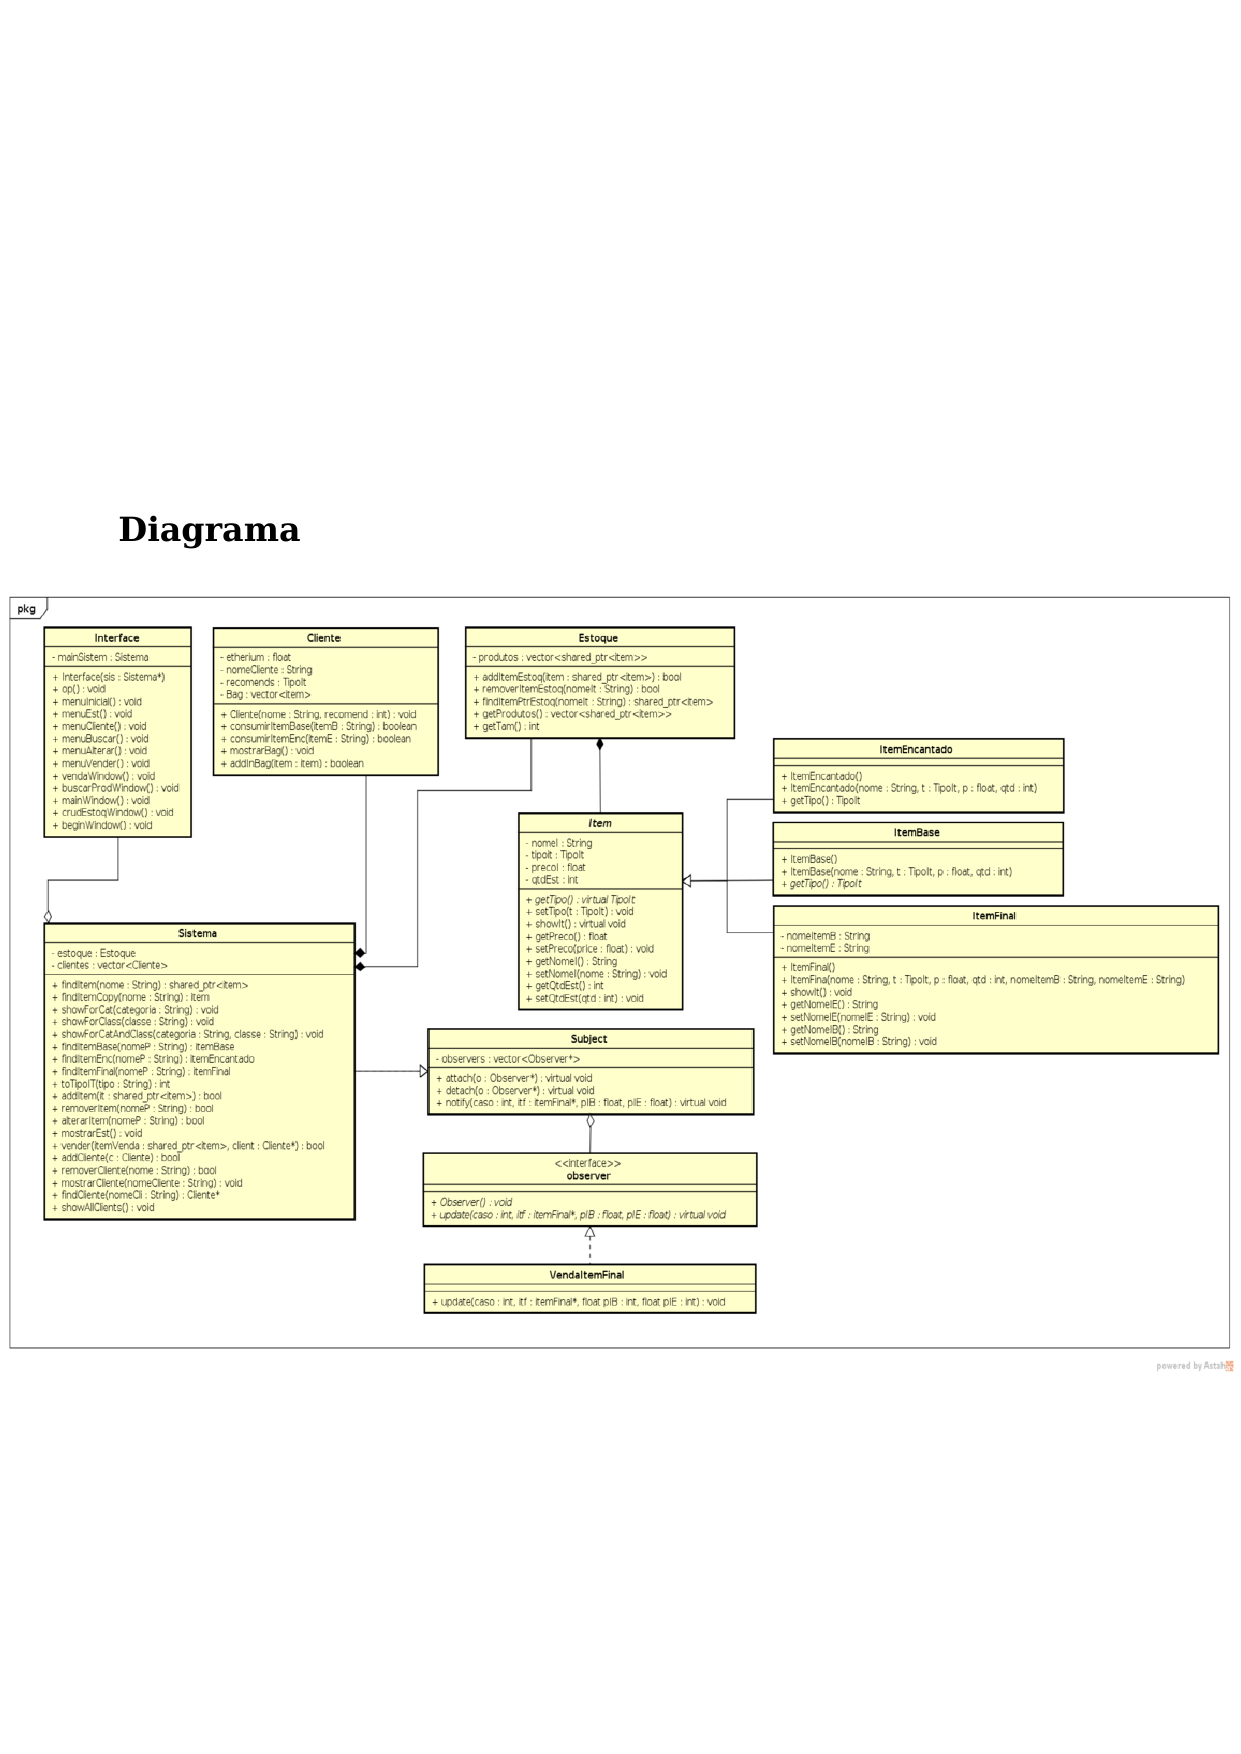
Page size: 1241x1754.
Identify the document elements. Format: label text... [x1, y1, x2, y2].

picture [3, 588, 1237, 1374]
text Diagrama [118, 510, 1122, 549]
